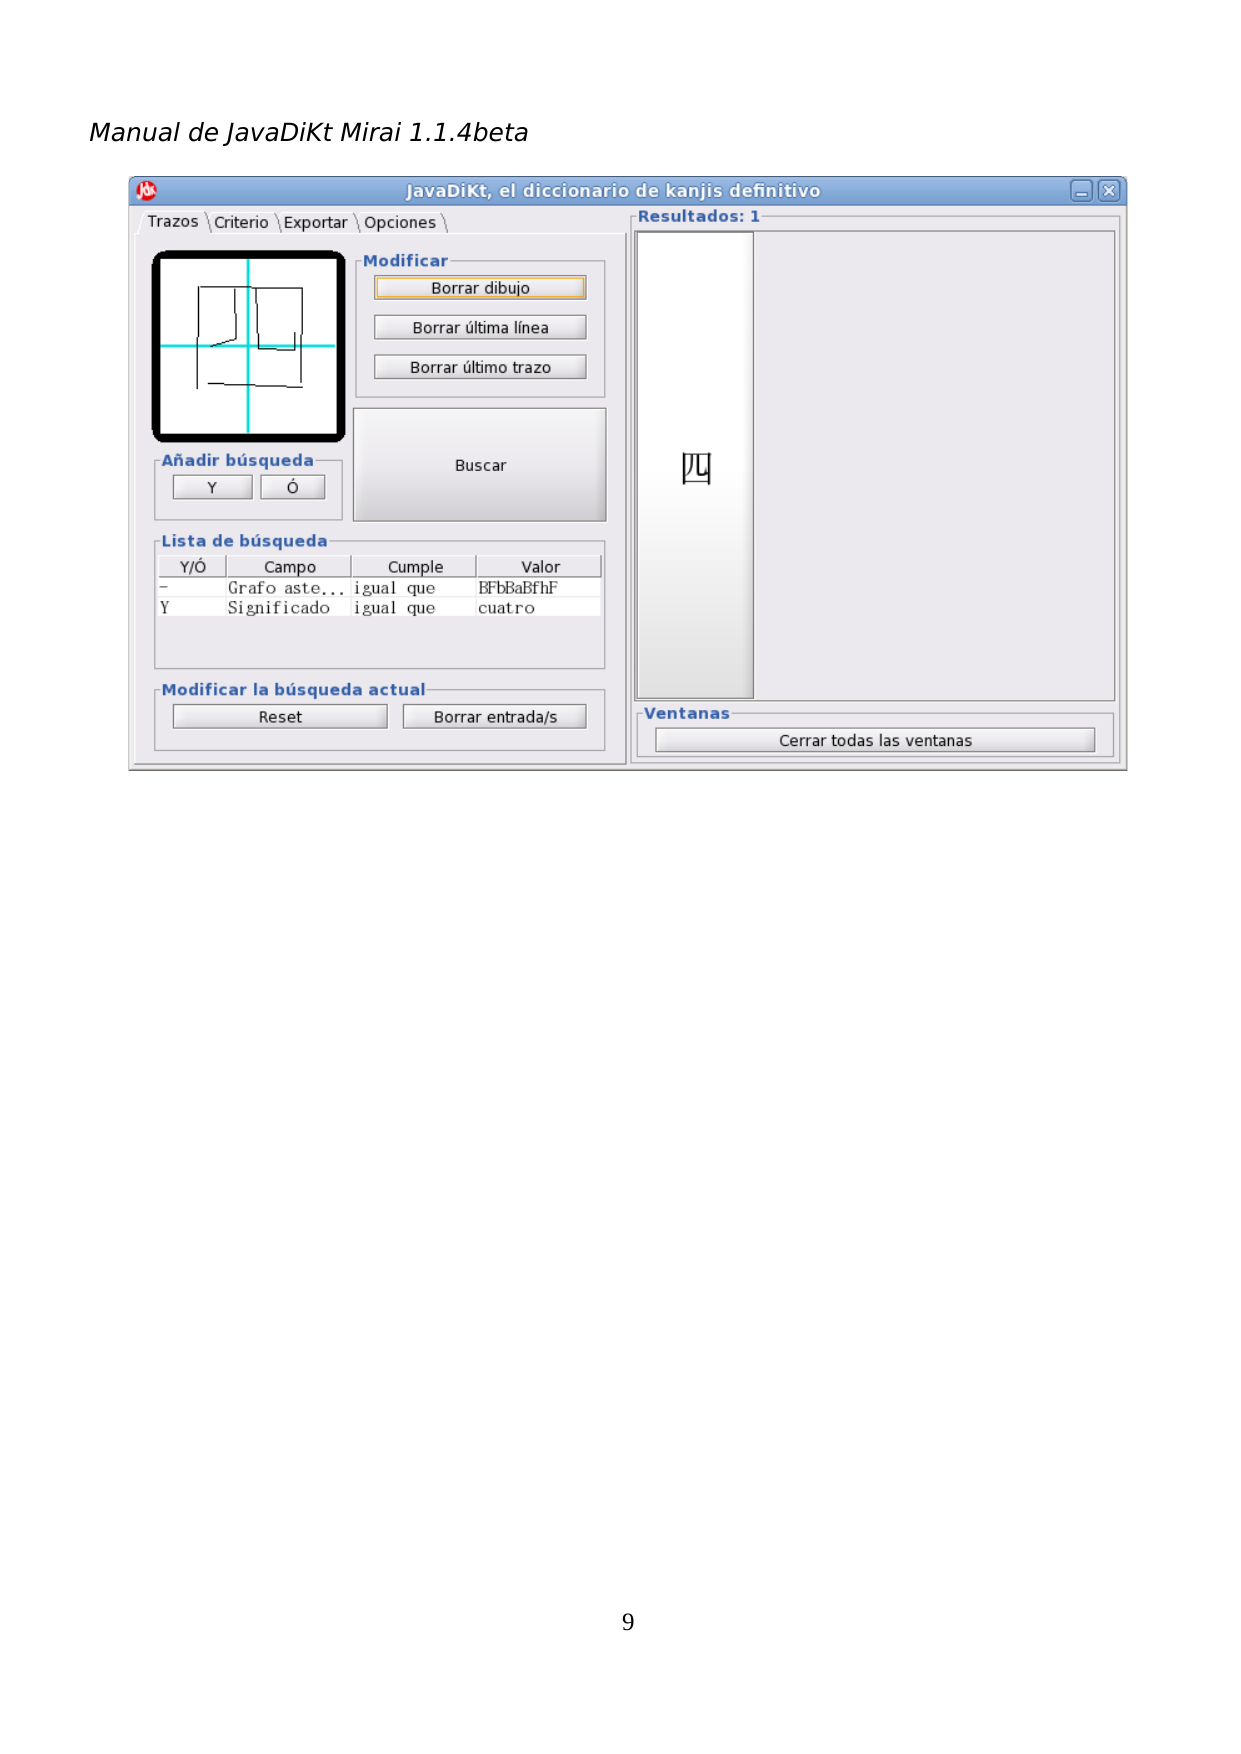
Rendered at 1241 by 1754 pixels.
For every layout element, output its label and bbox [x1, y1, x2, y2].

picture [128, 176, 1128, 771]
